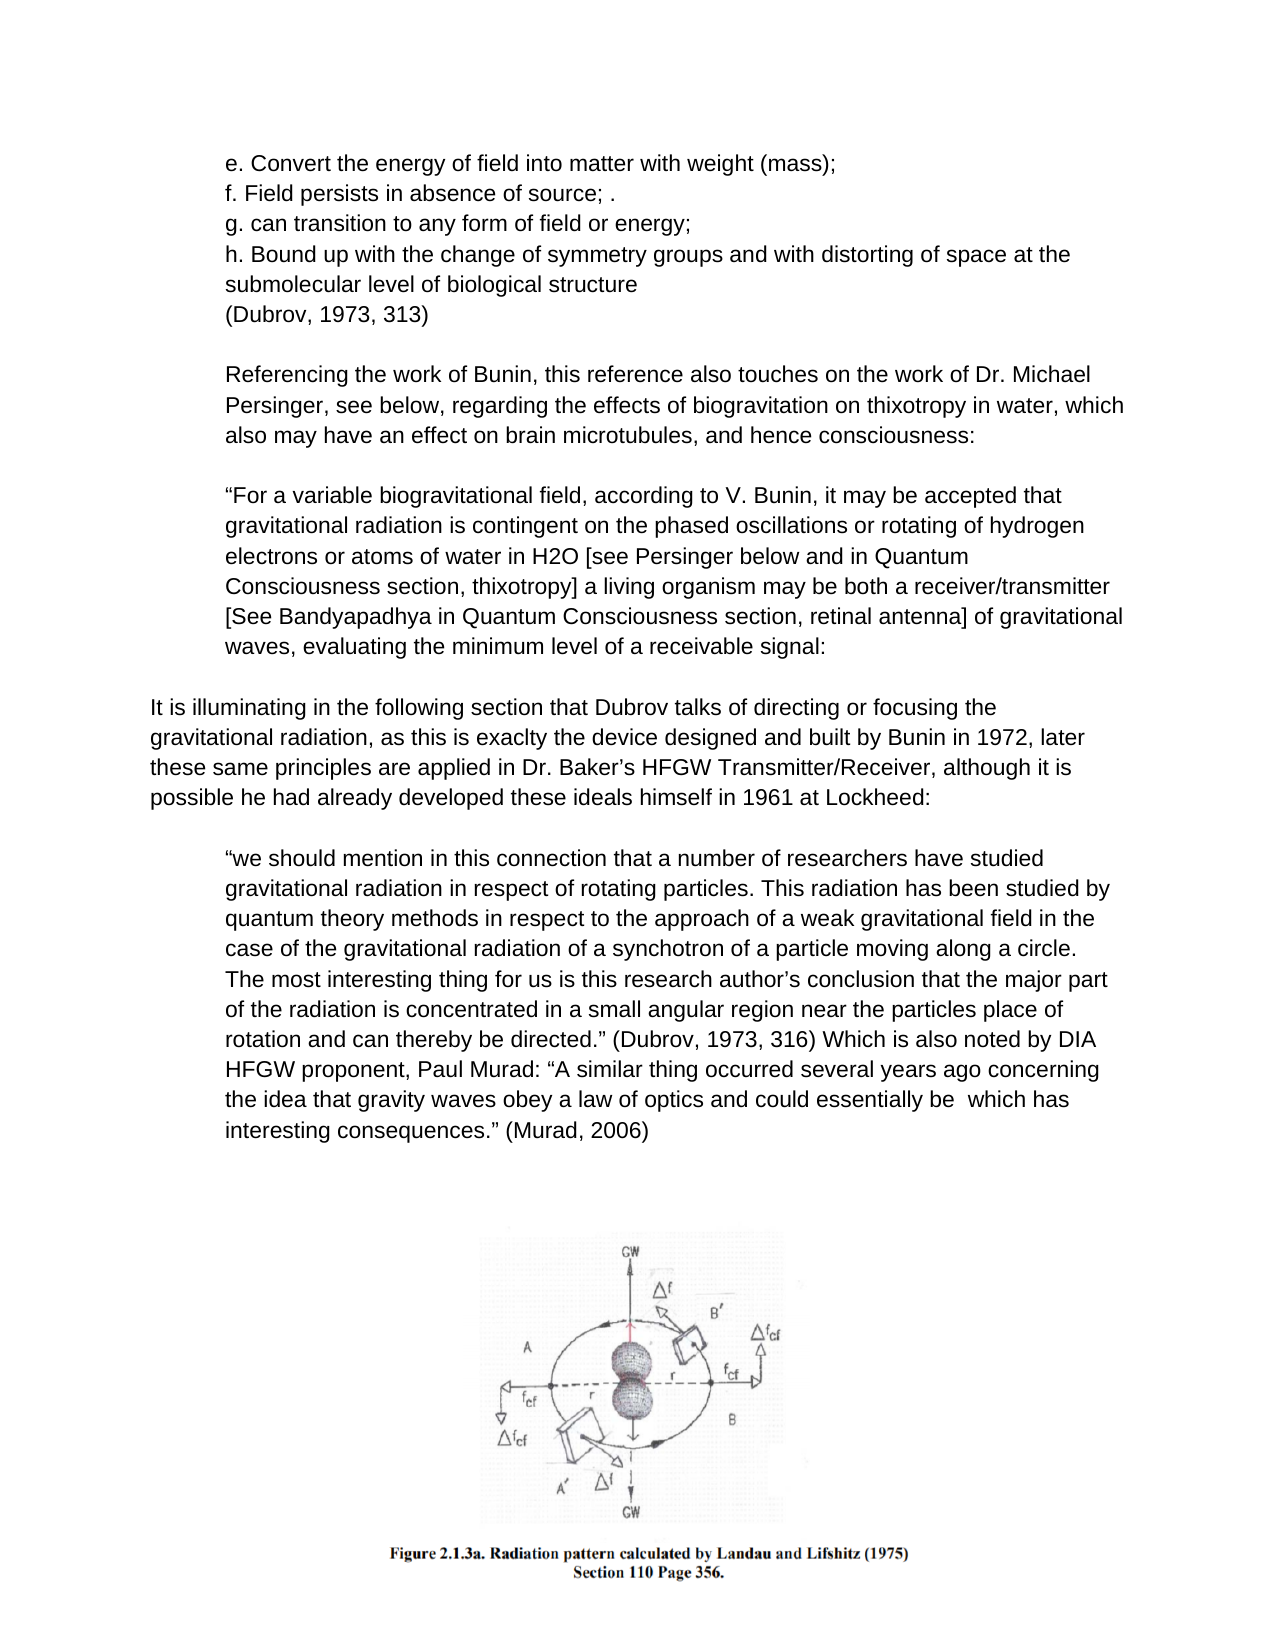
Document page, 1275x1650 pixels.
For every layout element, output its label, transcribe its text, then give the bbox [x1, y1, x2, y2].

text “For a variable biogravitational field, according to V. Bunin, it may be accepted that gravitational radiation is contingent on the phased oscillations or rotating of hydrogen electrons or atoms of water in H2O [see Persinger below and in Quantum Consciousness section, thixotropy] a living organism may be both a receiver/transmitter [See Bandyapadhya in Quantum Consciousness section, retinal antenna] of gravitational waves, evaluating the minimum level of a receivable signal: [225, 482, 1125, 660]
text Referencing the work of Bunin, this reference also touches on the work of Dr. Michael Persinger, see below, regarding the effects of biogravitation on thixotropy in water, which also may have an effect on brain microtubules, and hence consciousness: [225, 361, 1125, 448]
text (Dubrov, 1973, 313) [225, 301, 1125, 327]
text f. Field persists in absence of source; . [225, 180, 1125, 207]
text e. Convert the energy of field into matter with weight (mass); [225, 150, 1125, 176]
picture [323, 1154, 939, 1594]
text g. can transition to any form of field or energy; [225, 210, 1125, 237]
text It is illuminating in the following section that Dubrov talks of directing or focusing the gravitational radiation, as this is exaclty the device designed and built by Bunin in 1972, later these same principles are applied in Dr. Baker’s HFGW Transmitter/Receiver, although it is possible he had already developed these ideals himself in 1961 at Lockheed: [150, 694, 1125, 811]
text h. Bound up with the change of symmetry groups and with distorting of space at the submolecular level of biological structure [225, 241, 1125, 297]
text “we should mention in this connection that a number of researchers have studied gravitational radiation in respect of rotating particles. This radiation has been studied by quantum theory methods in respect to the approach of a weak gravitational field in the case of the gravitational radiation of a synchotron of a particle moving along a circle. The most interesting thing for us is this research author’s conclusion that the major part of the radiation is concentrated in a small angular region near the particles place of rotation and can thereby be directed.” (Dubrov, 1973, 316) Which is also noted by DIA HFGW proponent, Paul Murad: “A similar thing occurred several years ago concerning the idea that gravity waves obey a law of optics and could essentially be which has interesting consequences.” (Murad, 2006) [225, 845, 1125, 1143]
